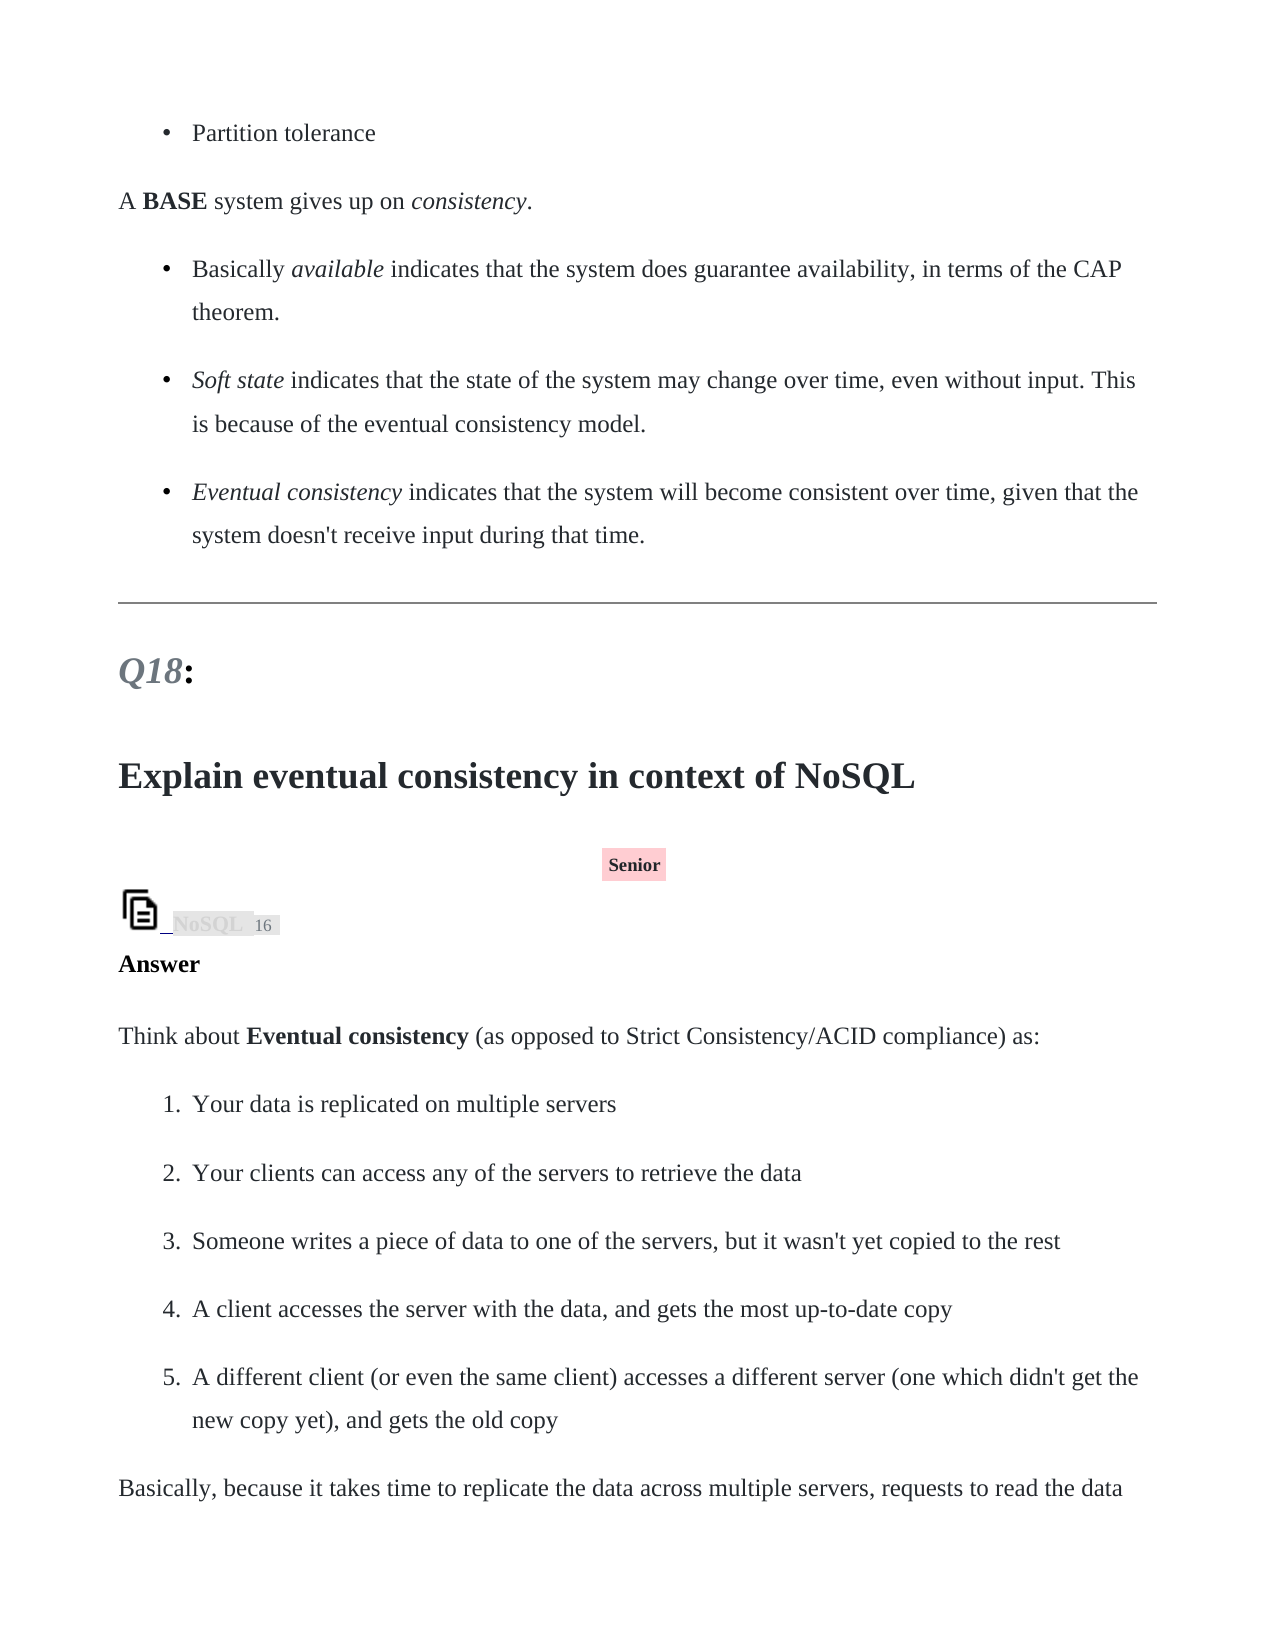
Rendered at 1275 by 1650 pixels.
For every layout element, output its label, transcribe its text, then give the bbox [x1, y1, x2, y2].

text Think about Eventual consistency (as opposed to Strict Consistency/ACID compliance) as: [118, 1021, 1157, 1050]
list Partition tolerance [162, 118, 1157, 147]
list Soft state indicates that the state of the system may change over time, even without input. This is because of the eventual consistency model. [162, 366, 1157, 437]
text NoSQL 16 [118, 889, 1146, 937]
text Basically, because it takes time to replicate the data across multiple servers, requests to read the data [118, 1473, 1157, 1502]
list Your data is replicated on multiple servers [162, 1089, 1157, 1118]
subtitle Explain eventual consistency in context of NoSQL [118, 753, 1157, 797]
text [666, 848, 1157, 881]
subtitle Q18: [118, 648, 1157, 691]
list Basically available indicates that the system does guarantee availability, in terms of the CAP theorem. [162, 254, 1157, 326]
picture [118, 889, 161, 932]
text A BASE system gives up on consistency. [118, 186, 1157, 215]
text Senior [605, 851, 663, 878]
list Someone writes a piece of data to one of the servers, but it wasn't yet copied to the rest [162, 1226, 1157, 1254]
list A client accesses the server with the data, and gets the most up-to-date copy [162, 1294, 1157, 1323]
list Your clients can access any of the servers to retrieve the data [162, 1158, 1157, 1186]
list A different client (or even the same client) accesses a different server (one which didn't get the new copy yet), and gets the old copy [162, 1362, 1157, 1434]
text [118, 848, 602, 881]
list Eventual consistency indicates that the system will become consistent over time, given that the system doesn't receive input during that time. [162, 477, 1157, 549]
text Answer [118, 949, 1157, 977]
